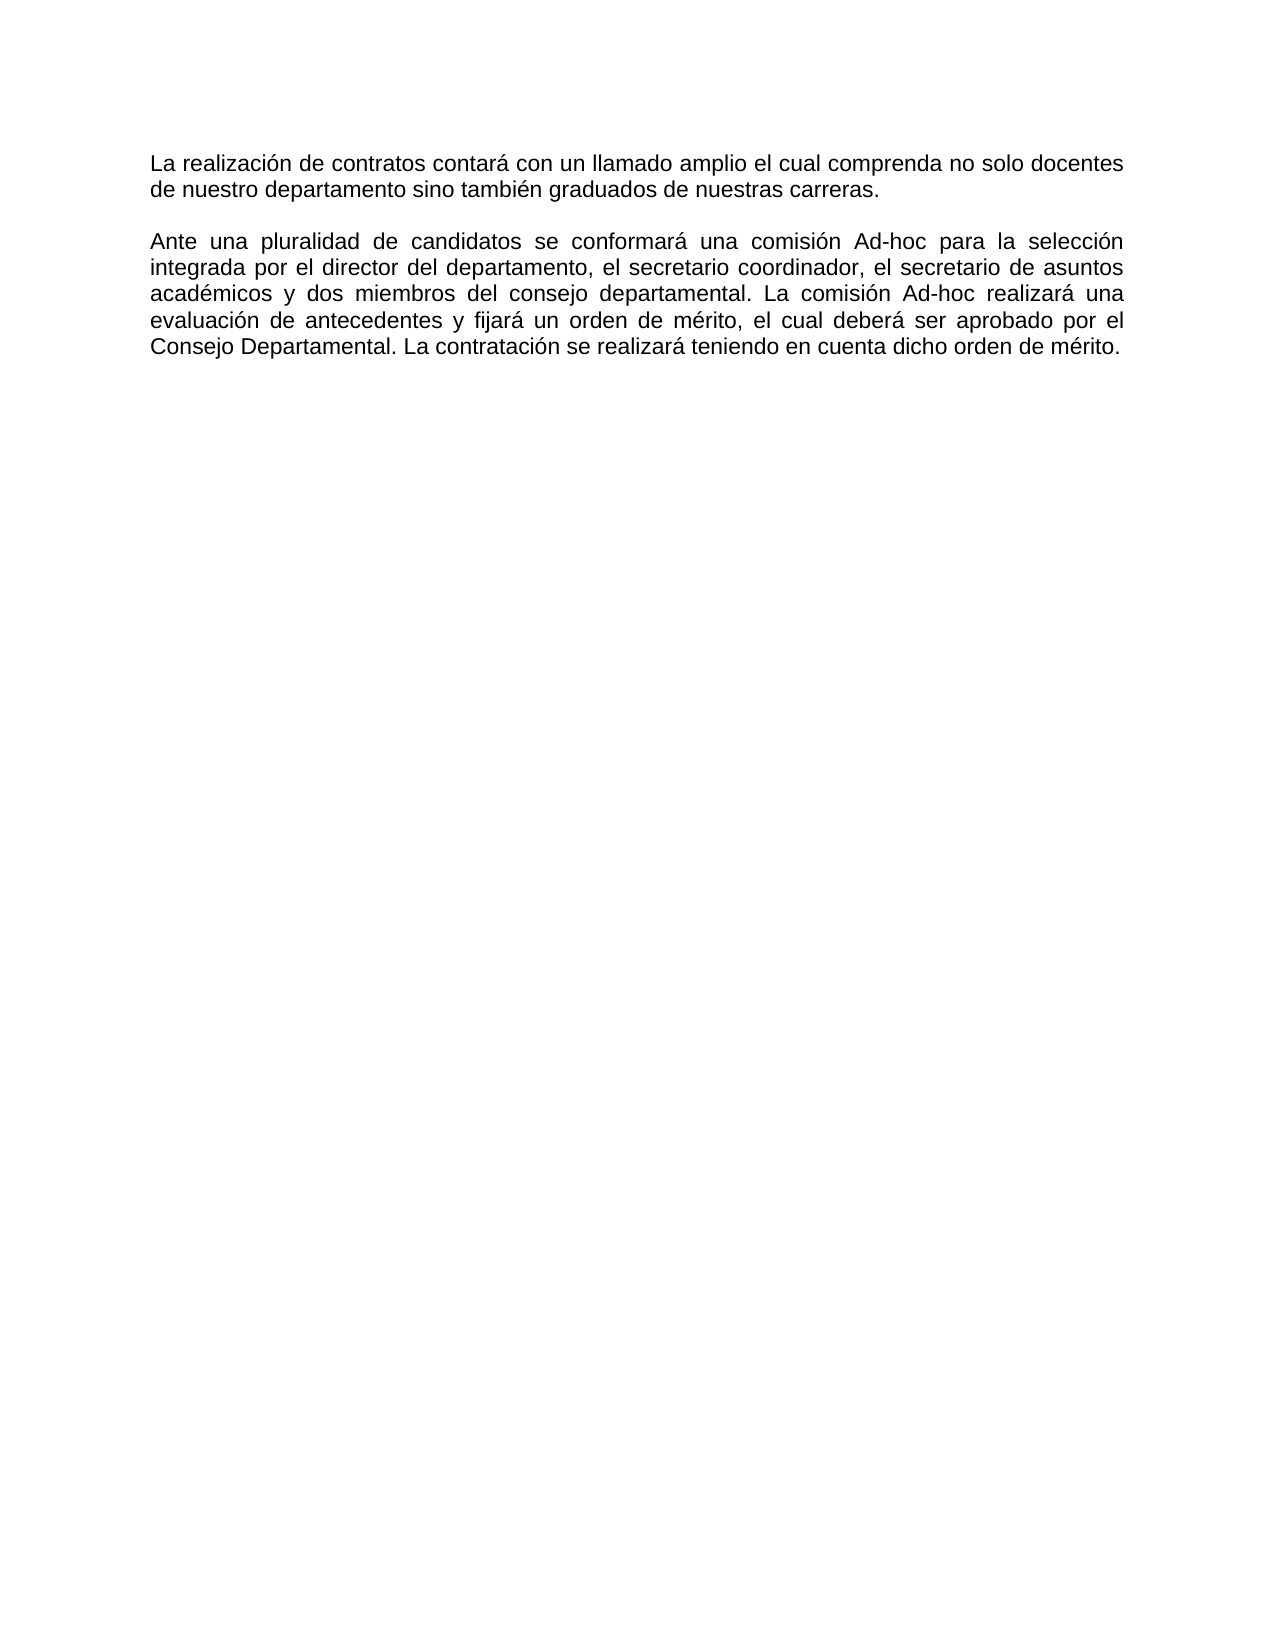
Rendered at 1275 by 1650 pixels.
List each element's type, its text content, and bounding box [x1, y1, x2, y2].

text Ante una pluralidad de candidatos se conformará una comisión Ad-hoc para la selección integrada por el director del departamento, el secretario coordinador, el secretario de asuntos académicos y dos miembros del consejo departamental. La comisión Ad-hoc realizará una evaluación de antecedentes y fijará un orden de mérito, el cual deberá ser aprobado por el Consejo Departamental. La contratación se realizará teniendo en cuenta dicho orden de mérito. [150, 228, 1125, 359]
text La realización de contratos contará con un llamado amplio el cual comprenda no solo docentes de nuestro departamento sino también graduados de nuestras carreras. [150, 150, 1125, 203]
